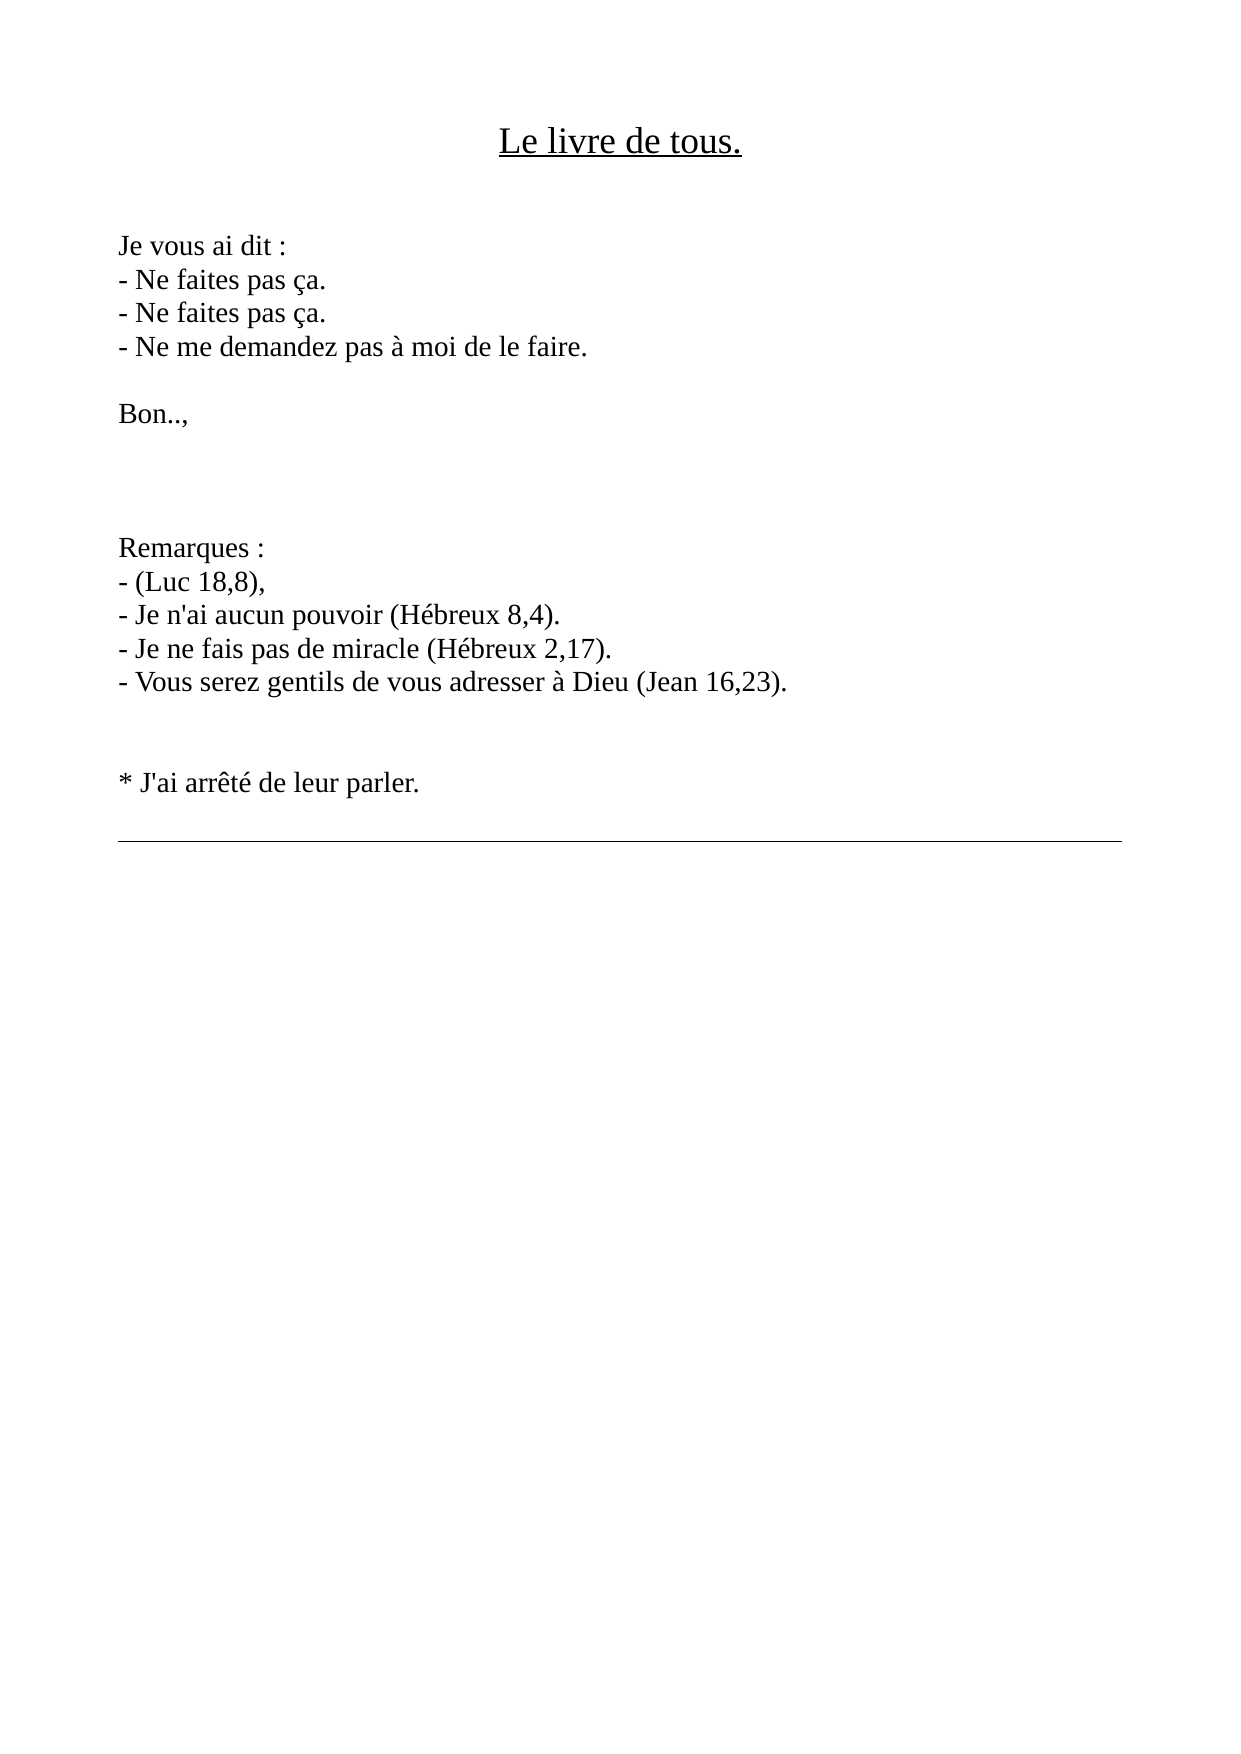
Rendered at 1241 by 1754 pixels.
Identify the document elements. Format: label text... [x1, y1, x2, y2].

text - Vous serez gentils de vous adresser à Dieu (Jean 16,23). [118, 664, 1122, 698]
text - Ne me demandez pas à moi de le faire. [118, 329, 1122, 362]
text Bon.., [118, 396, 1122, 429]
text - (Luc 18,8), [118, 564, 1122, 597]
text - Ne faites pas ça. [118, 262, 1122, 295]
text Le livre de tous. [118, 118, 1122, 161]
text Je vous ai dit : [118, 228, 1122, 262]
text * J'ai arrêté de leur parler. [118, 765, 1122, 798]
text - Ne faites pas ça. [118, 295, 1122, 329]
text Remarques : [118, 530, 1122, 564]
text - Je ne fais pas de miracle (Hébreux 2,17). [118, 631, 1122, 664]
text - Je n'ai aucun pouvoir (Hébreux 8,4). [118, 597, 1122, 631]
